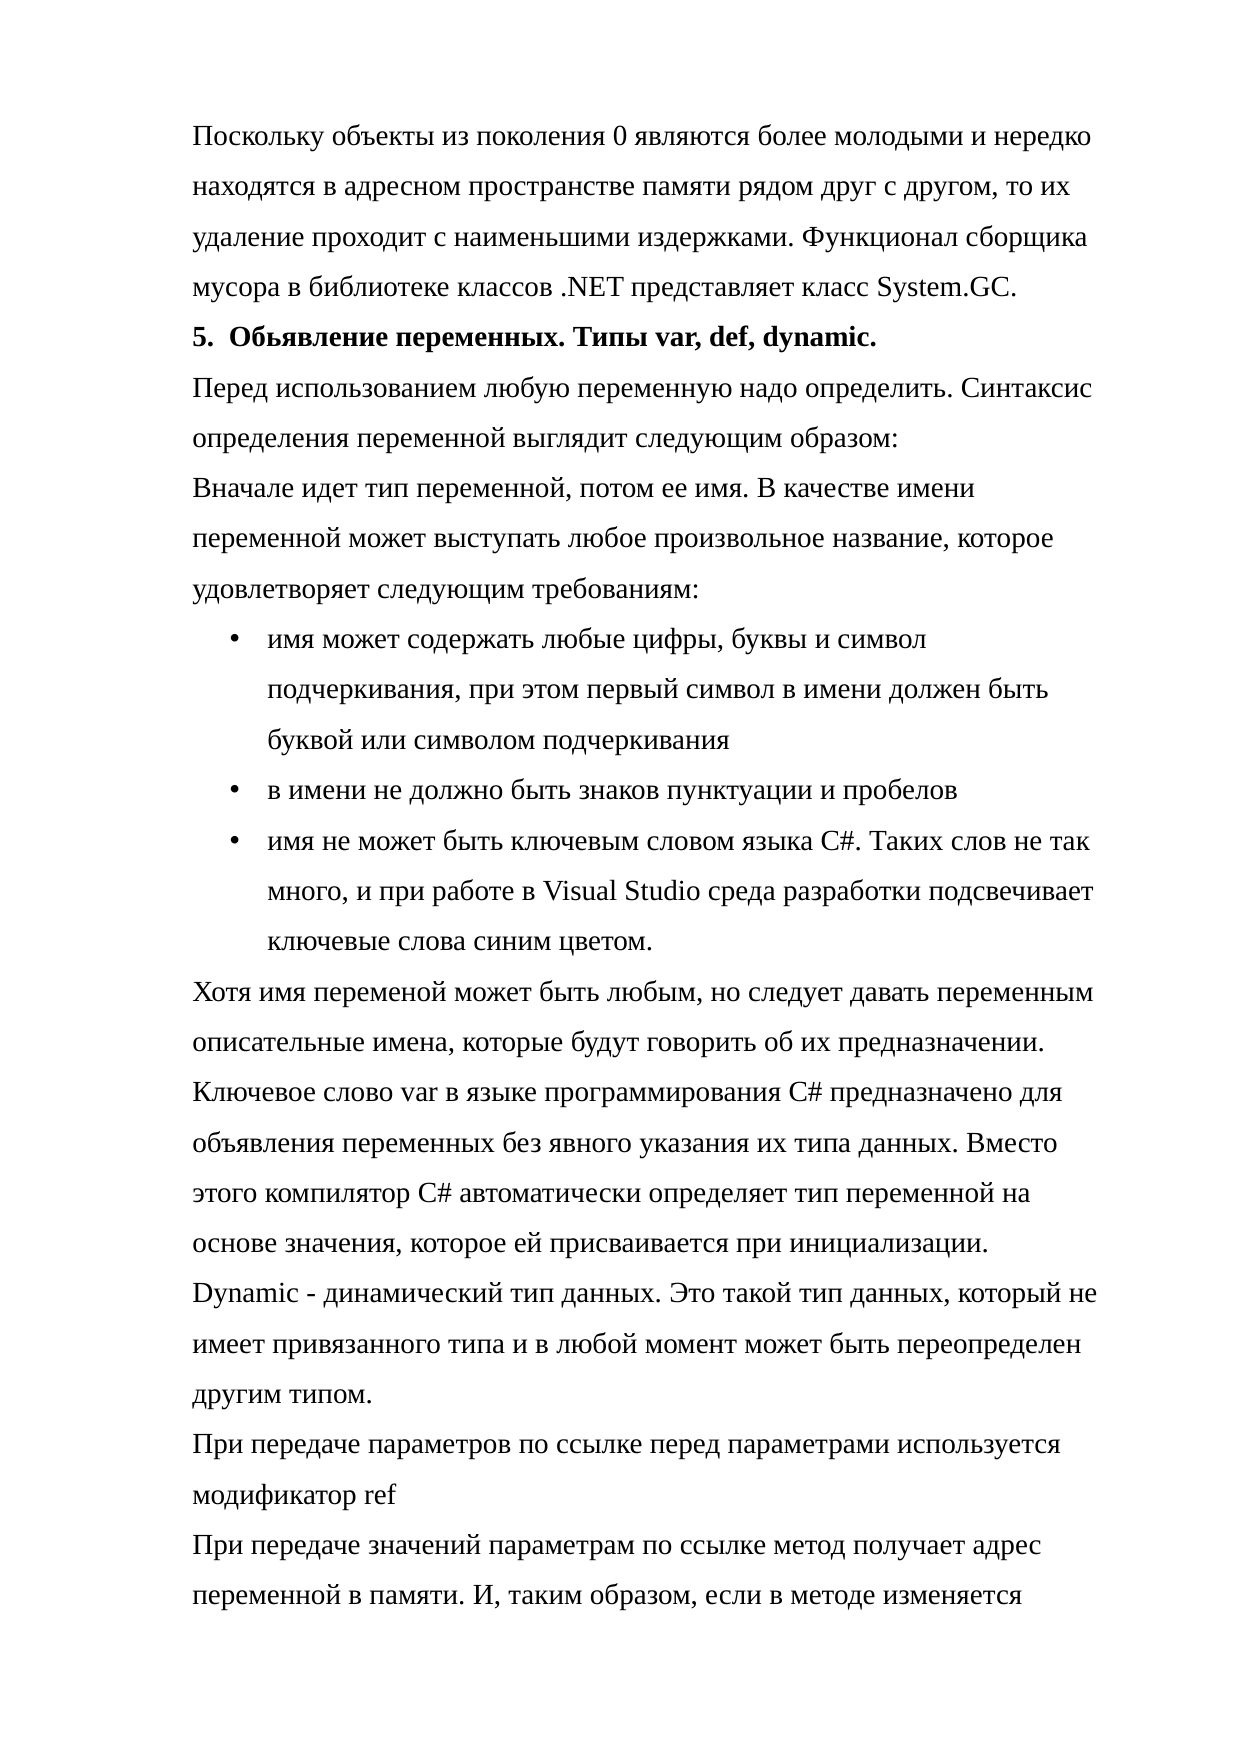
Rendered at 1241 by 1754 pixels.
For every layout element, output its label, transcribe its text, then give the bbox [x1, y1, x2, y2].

list в имени не должно быть знаков пунктуации и пробелов [229, 772, 1122, 806]
text Перед использованием любую переменную надо определить. Синтаксис определения переменной выглядит следующим образом: [192, 370, 1122, 453]
text При передаче значений параметрам по ссылке метод получает адрес переменной в памяти. И, таким образом, если в методе изменяется [192, 1527, 1122, 1611]
text Хотя имя переменой может быть любым, но следует давать переменным описательные имена, которые будут говорить об их предназначении. [192, 974, 1122, 1058]
text Dynamic - динамический тип данных. Это такой тип данных, который не имеет привязанного типа и в любой момент может быть переопределен другим типом. [192, 1276, 1122, 1410]
text Ключевое слово var в языке программирования C# предназначено для объявления переменных без явного указания их типа данных. Вместо этого компилятор C# автоматически определяет тип переменной на основе значения, которое ей присваивается при инициализации. [192, 1074, 1122, 1259]
text Вначале идет тип переменной, потом ее имя. В качестве имени переменной может выступать любое произвольное название, которое удовлетворяет следующим требованиям: [192, 470, 1122, 604]
list имя не может быть ключевым словом языка C#. Таких слов не так много, и при работе в Visual Studio среда разработки подсвечивает ключевые слова синим цветом. [229, 823, 1122, 957]
text Поскольку объекты из поколения 0 являются более молодыми и нередко находятся в адресном пространстве памяти рядом друг с другом, то их удаление проходит с наименьшими издержками. Функционал сборщика мусора в библиотеке классов .NET представляет класс System.GC. [192, 118, 1122, 303]
list имя может содержать любые цифры, буквы и символ подчеркивания, при этом первый символ в имени должен быть буквой или символом подчеркивания [229, 621, 1122, 756]
text 5. Обьявление переменных. Типы var, def, dynamic. [192, 319, 1122, 353]
text При передаче параметров по ссылке перед параметрами используется модификатор ref [192, 1427, 1122, 1510]
